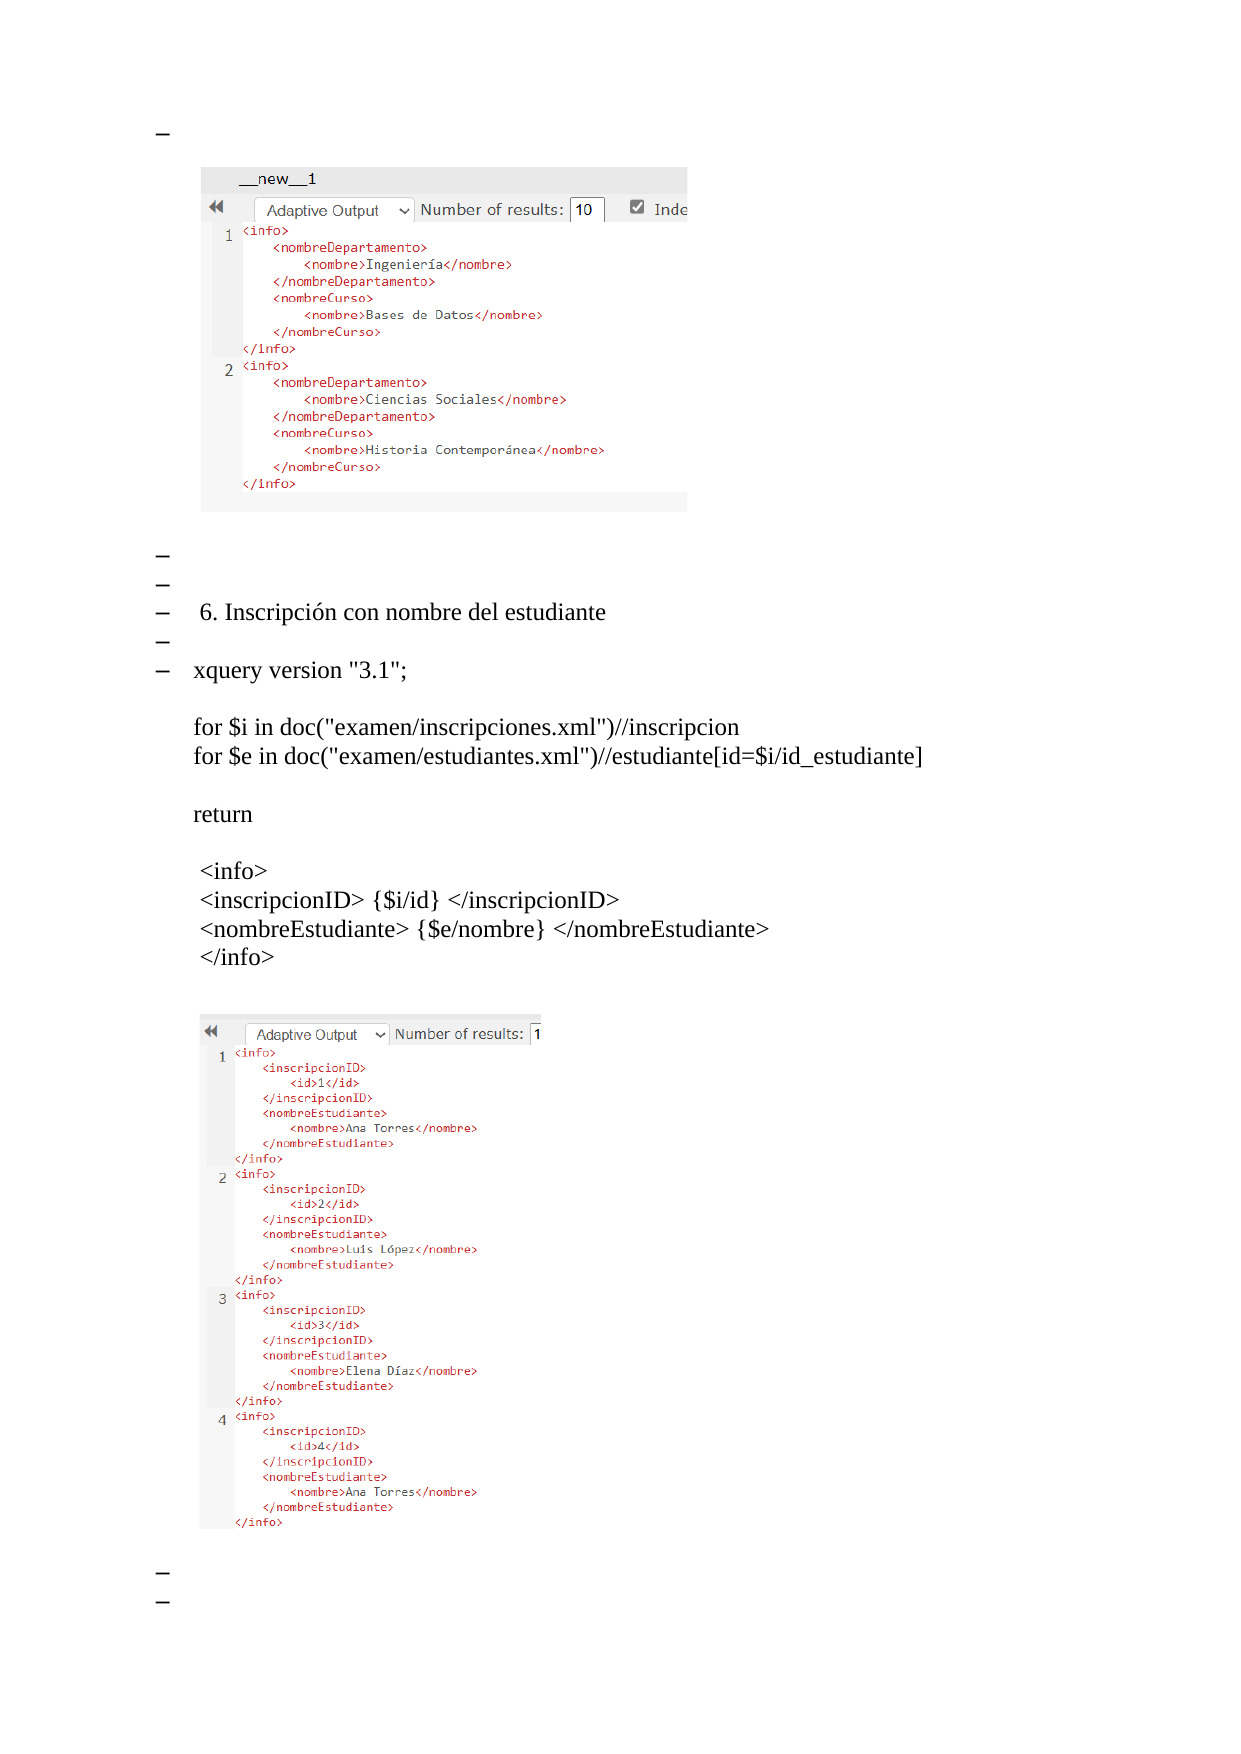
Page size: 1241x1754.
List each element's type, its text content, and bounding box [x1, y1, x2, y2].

list 6. Inscripción con nombre del estudiante [156, 597, 1122, 626]
picture [199, 1014, 541, 1529]
list xquery version "3.1"; for $i in doc("examen/inscripciones.xml")//inscripcion for $e in doc("examen/estudiantes.xml")//estudiante[id=$i/id_estudiante] return <info> <inscripcionID> {$i/id} </inscripcionID> <nombreEstudiante> {$e/nombre} </nombreEstudiante> </info> [156, 655, 1122, 1557]
list - 7. Cursos impartidos por profesores de Matemáticas [156, 1586, 1122, 1615]
picture [200, 167, 688, 512]
